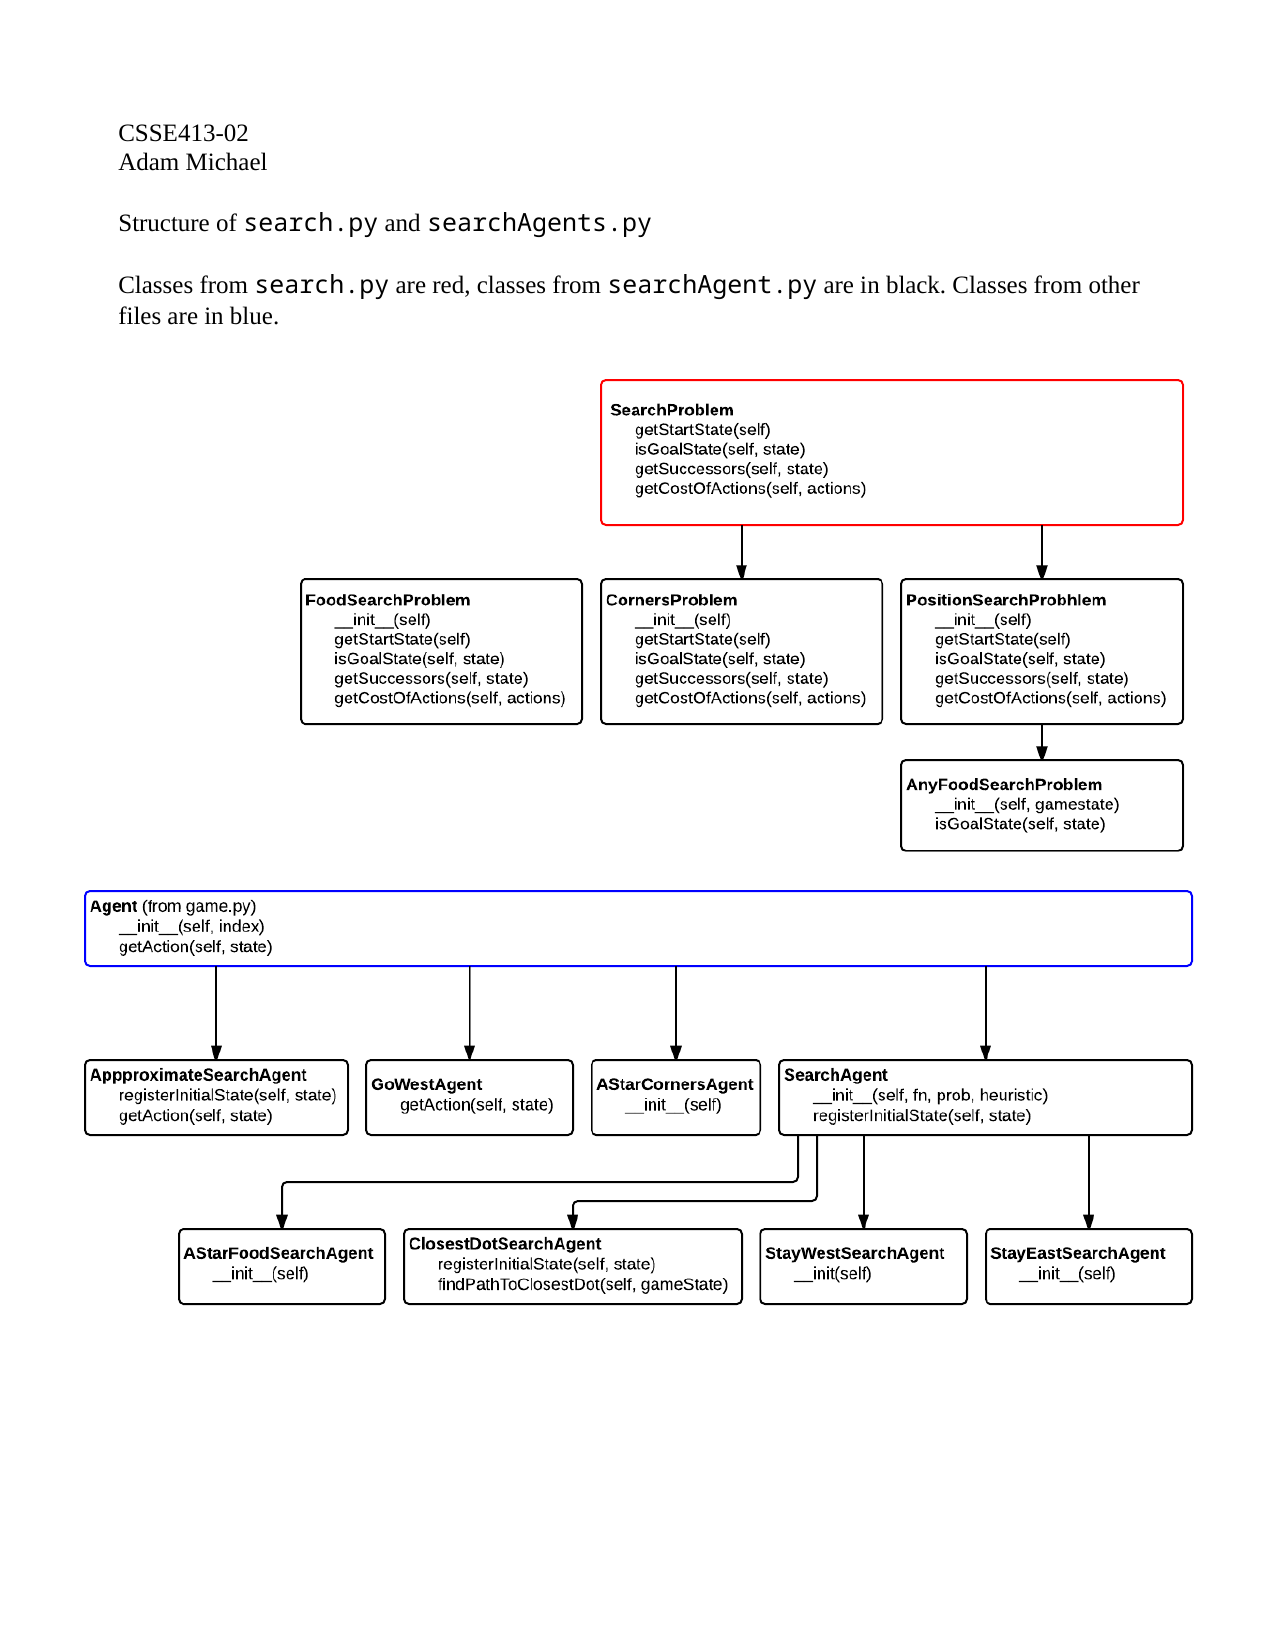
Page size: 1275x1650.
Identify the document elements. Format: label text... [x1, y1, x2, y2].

picture [0, 358, 1275, 414]
text Structure of search.py and searchAgents.py [118, 204, 1157, 238]
picture [0, 996, 1275, 1305]
text CSSE413-02 [118, 118, 1157, 147]
text Adam Michael [118, 147, 1157, 176]
text Classes from search.py are red, classes from searchAgent.py are in black. Classes from other files are in blue. [118, 267, 1157, 330]
